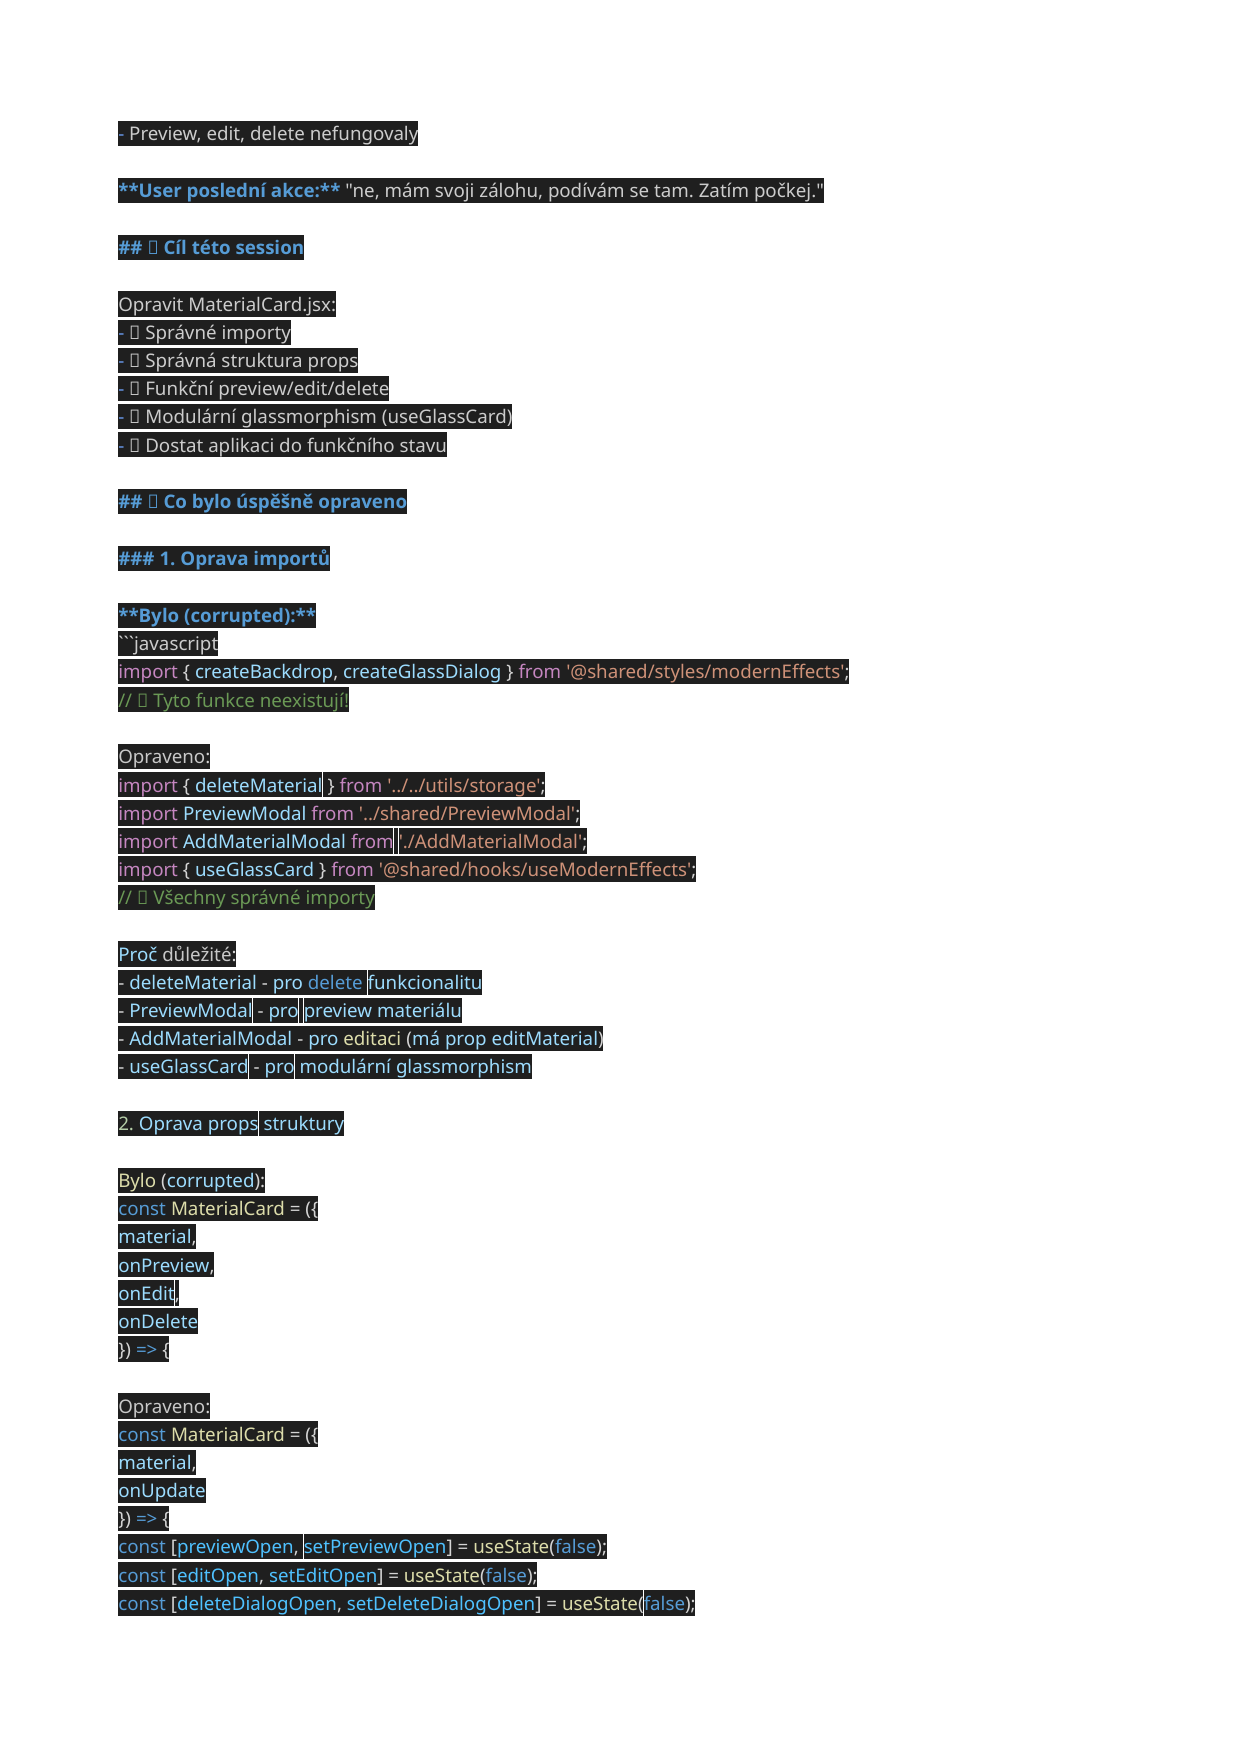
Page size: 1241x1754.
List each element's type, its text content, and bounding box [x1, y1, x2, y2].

text - ✅ Správné importy [118, 317, 1122, 345]
text material, [118, 1447, 1122, 1475]
text - ✅ Dostat aplikaci do funkčního stavu [118, 429, 1122, 457]
text Bylo (corrupted): [118, 1165, 1122, 1193]
text Proč důležité: [118, 939, 1122, 967]
text 2. Oprava props struktury [118, 1108, 1122, 1136]
text import PreviewModal from '../shared/PreviewModal'; [118, 797, 1122, 826]
text }) => { [118, 1334, 1122, 1362]
text import { createBackdrop, createGlassDialog } from '@shared/styles/modernEffects'; [118, 656, 1122, 684]
text const [editOpen, setEditOpen] = useState(false); [118, 1559, 1122, 1587]
text // ❌ Tyto funkce neexistují! [118, 684, 1122, 712]
text material, [118, 1221, 1122, 1249]
text ```javascript [118, 628, 1122, 656]
text Opraveno: [118, 1391, 1122, 1419]
text // ✅ Všechny správné importy [118, 882, 1122, 910]
text - useGlassCard - pro modulární glassmorphism [118, 1051, 1122, 1079]
text onEdit, [118, 1277, 1122, 1306]
text import { deleteMaterial } from '../../utils/storage'; [118, 769, 1122, 797]
text const MaterialCard = ({ [118, 1193, 1122, 1221]
text ### 1. Oprava importů [118, 543, 1122, 571]
text import { useGlassCard } from '@shared/hooks/useModernEffects'; [118, 854, 1122, 882]
text - PreviewModal - pro preview materiálu [118, 995, 1122, 1023]
text onUpdate [118, 1475, 1122, 1503]
text onPreview, [118, 1249, 1122, 1277]
text ## ✅ Co bylo úspěšně opraveno [118, 486, 1122, 514]
text import AddMaterialModal from './AddMaterialModal'; [118, 826, 1122, 854]
text - AddMaterialModal - pro editaci (má prop editMaterial) [118, 1023, 1122, 1051]
text - ✅ Modulární glassmorphism (useGlassCard) [118, 401, 1122, 429]
text ## 🎯 Cíl této session [118, 232, 1122, 260]
text const [deleteDialogOpen, setDeleteDialogOpen] = useState(false); [118, 1587, 1122, 1616]
text - ✅ Správná struktura props [118, 345, 1122, 373]
text onDelete [118, 1306, 1122, 1334]
text const [previewOpen, setPreviewOpen] = useState(false); [118, 1531, 1122, 1559]
text const MaterialCard = ({ [118, 1419, 1122, 1447]
text Opraveno: [118, 741, 1122, 769]
text Opravit MaterialCard.jsx: [118, 289, 1122, 317]
text - deleteMaterial - pro delete funkcionalitu [118, 967, 1122, 995]
text - Preview, edit, delete nefungovaly [118, 118, 1122, 146]
text }) => { [118, 1503, 1122, 1531]
text - ✅ Funkční preview/edit/delete [118, 373, 1122, 401]
text **Bylo (corrupted):** [118, 600, 1122, 628]
text **User poslední akce:** "ne, mám svoji zálohu, podívám se tam. Zatím počkej." [118, 175, 1122, 203]
